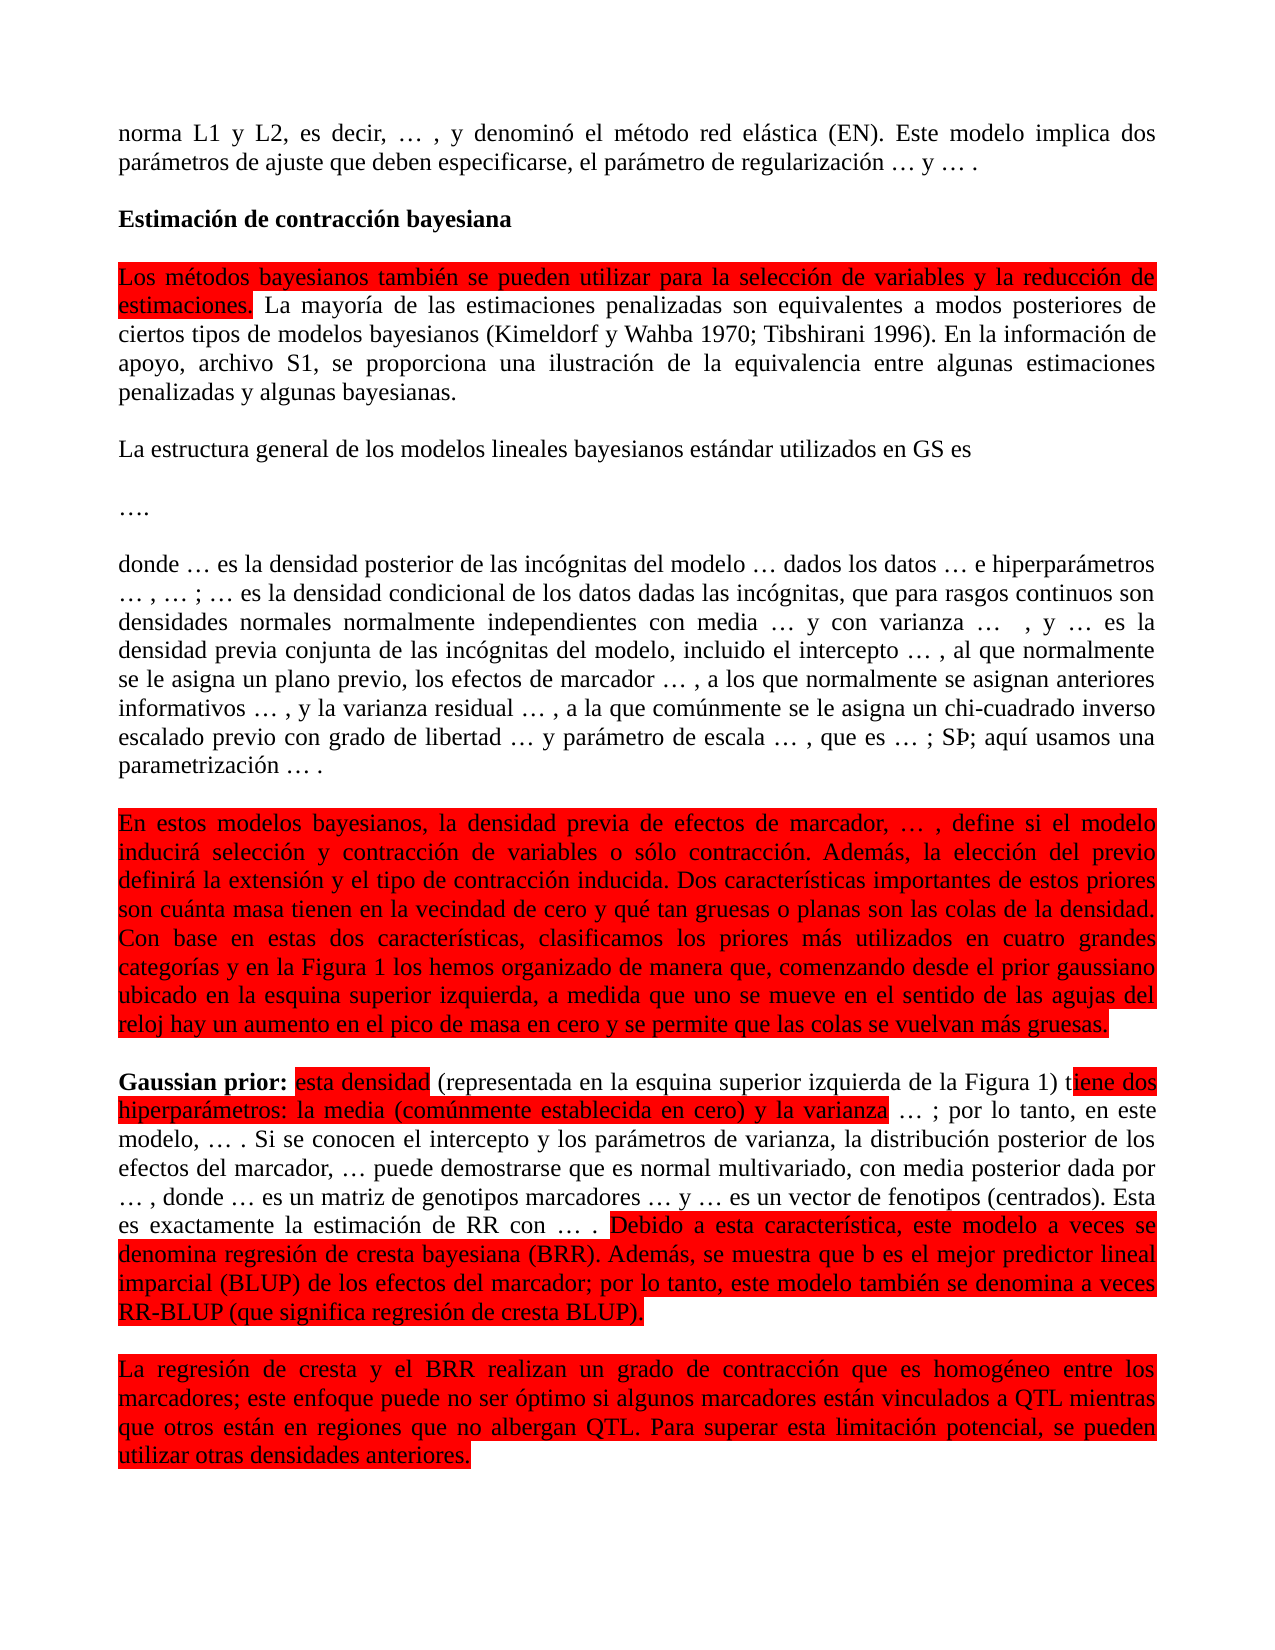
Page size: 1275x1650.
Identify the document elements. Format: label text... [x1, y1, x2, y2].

text La estructura general de los modelos lineales bayesianos estándar utilizados en GS es [118, 434, 1157, 463]
text …. [118, 492, 1157, 521]
text La regresión de cresta y el BRR realizan un grado de contracción que es homogéneo entre los marcadores; este enfoque puede no ser óptimo si algunos marcadores están vinculados a QTL mientras que otros están en regiones que no albergan QTL. Para superar esta limitación potencial, se pueden utilizar otras densidades anteriores. [118, 1354, 1157, 1469]
text Los métodos bayesianos también se pueden utilizar para la selección de variables y la reducción de estimaciones. La mayoría de las estimaciones penalizadas son equivalentes a modos posteriores de ciertos tipos de modelos bayesianos (Kimeldorf y Wahba 1970; Tibshirani 1996). En la información de apoyo, archivo S1, se proporciona una ilustración de la equivalencia entre algunas estimaciones penalizadas y algunas bayesianas. [118, 262, 1157, 406]
text donde … es la densidad posterior de las incógnitas del modelo … dados los datos … e hiperparámetros … , … ; … es la densidad condicional de los datos dadas las incógnitas, que para rasgos continuos son densidades normales normalmente independientes con media … y con varianza … , y … es la densidad previa conjunta de las incógnitas del modelo, incluido el intercepto … , al que normalmente se le asigna un plano previo, los efectos de marcador … , a los que normalmente se asignan anteriores informativos … , y la varianza residual … , a la que comúnmente se le asigna un chi-cuadrado inverso escalado previo con grado de libertad … y parámetro de escala … , que es … ; SÞ; aquí usamos una parametrización … . [118, 549, 1157, 779]
text norma L1 y L2, es decir, … , y denominó el método red elástica (EN). Este modelo implica dos parámetros de ajuste que deben especificarse, el parámetro de regularización … y … . [118, 118, 1157, 176]
text Estimación de contracción bayesiana [118, 204, 1157, 233]
text Gaussian prior: esta densidad (representada en la esquina superior izquierda de la Figura 1) tiene dos hiperparámetros: la media (comúnmente establecida en cero) y la varianza … ; por lo tanto, en este modelo, … . Si se conocen el intercepto y los parámetros de varianza, la distribución posterior de los efectos del marcador, … puede demostrarse que es normal multivariado, con media posterior dada por … , donde … es un matriz de genotipos marcadores … y … es un vector de fenotipos (centrados). Esta es exactamente la estimación de RR con … . Debido a esta característica, este modelo a veces se denomina regresión de cresta bayesiana (BRR). Además, se muestra que b es el mejor predictor lineal imparcial (BLUP) de los efectos del marcador; por lo tanto, este modelo también se denomina a veces RR-BLUP (que significa regresión de cresta BLUP). [118, 1067, 1157, 1326]
text En estos modelos bayesianos, la densidad previa de efectos de marcador, … , define si el modelo inducirá selección y contracción de variables o sólo contracción. Además, la elección del previo definirá la extensión y el tipo de contracción inducida. Dos características importantes de estos priores son cuánta masa tienen en la vecindad de cero y qué tan gruesas o planas son las colas de la densidad. Con base en estas dos características, clasificamos los priores más utilizados en cuatro grandes categorías y en la Figura 1 los hemos organizado de manera que, comenzando desde el prior gaussiano ubicado en la esquina superior izquierda, a medida que uno se mueve en el sentido de las agujas del reloj hay un aumento en el pico de masa en cero y se permite que las colas se vuelvan más gruesas. [118, 808, 1157, 1038]
